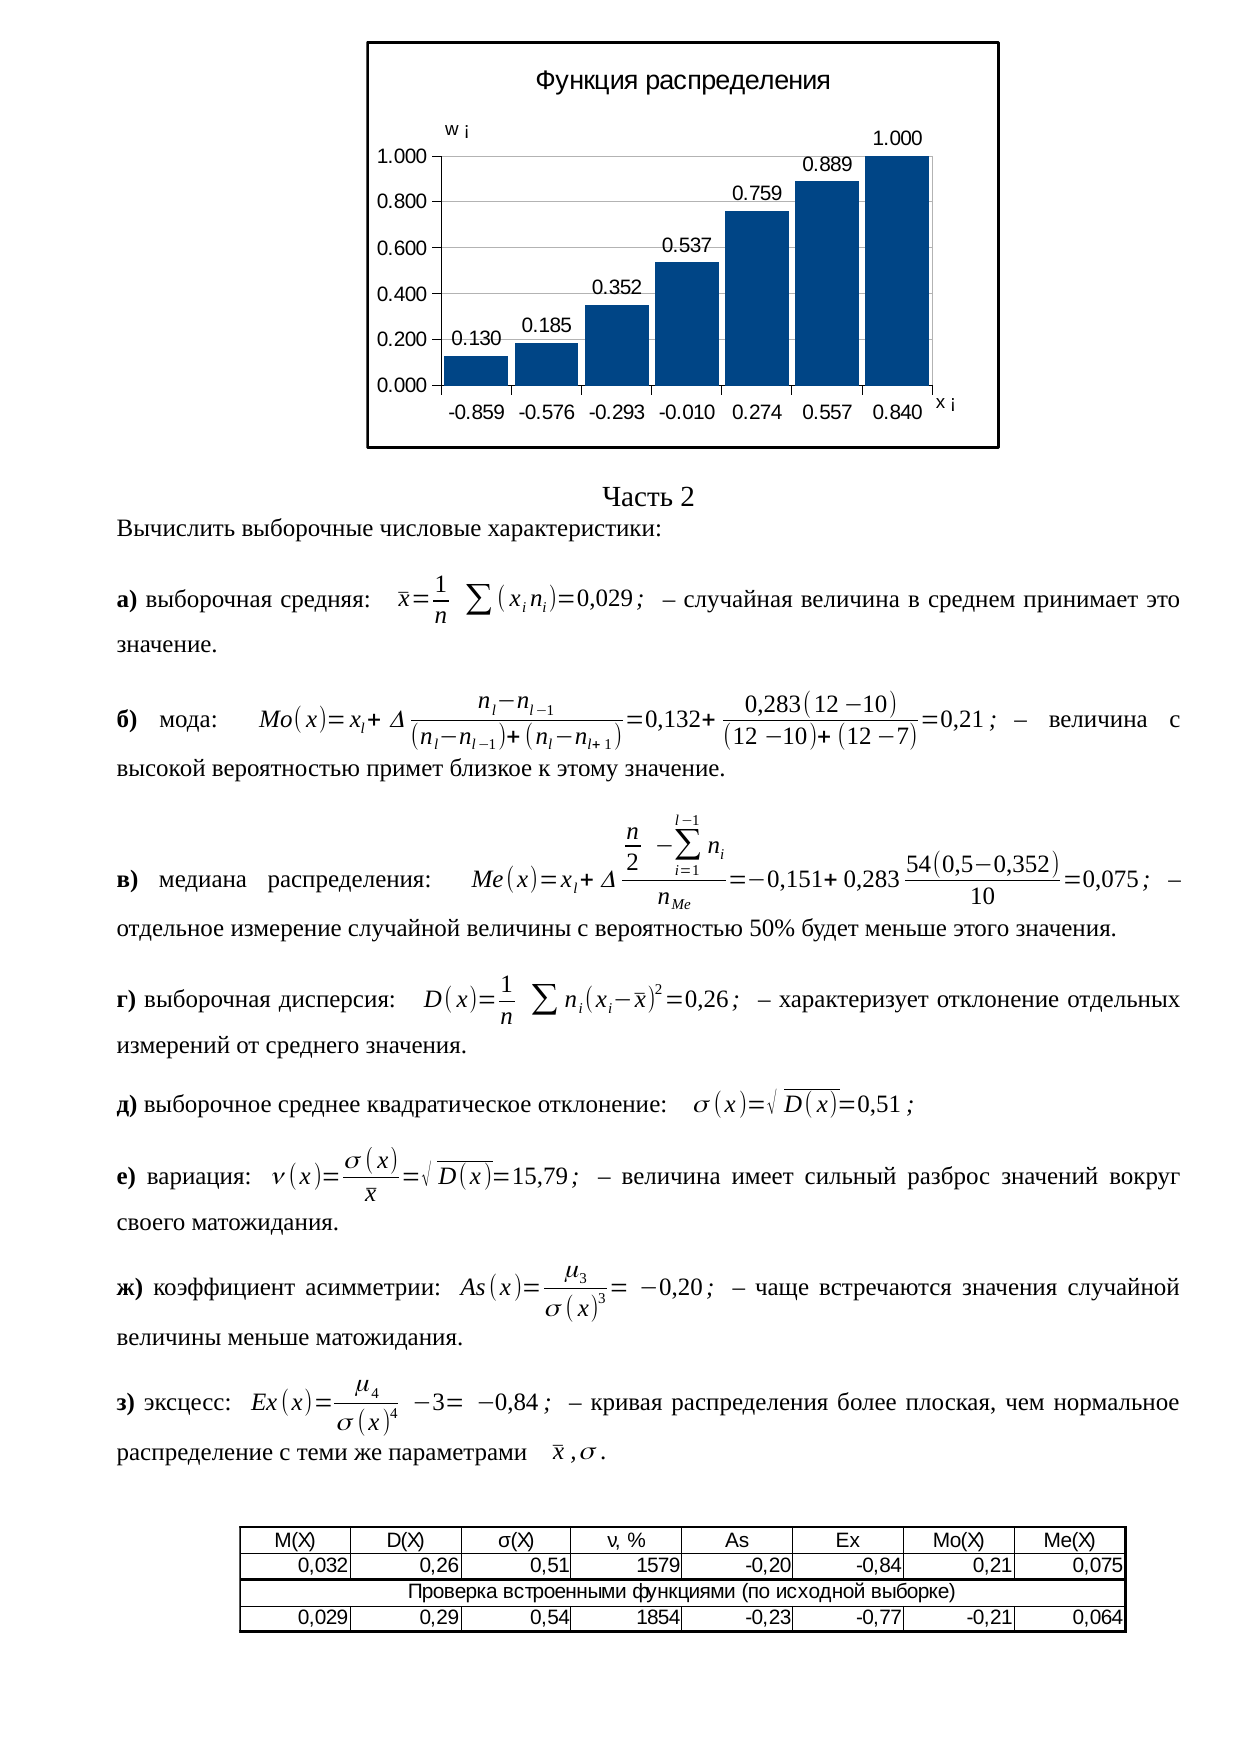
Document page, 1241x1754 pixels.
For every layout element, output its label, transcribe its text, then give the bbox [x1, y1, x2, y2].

text а) выборочная средняя: ‒ случайная величина в среднем принимает это значение. [116, 571, 1181, 658]
text е) вариация:‒ величина имеет сильный разброс значений вокруг своего матожидания. [116, 1147, 1181, 1236]
text г) выборочная дисперсия: ‒ характеризует отклонение отдельных измерений от среднего значения. [116, 971, 1181, 1059]
text з) эксцесс:‒ кривая распределения более плоская, чем нормальное распределение с теми же параметрами [116, 1379, 1181, 1465]
text Вычислить выборочные числовые характеристики: [116, 513, 1181, 542]
text б) мода: ‒ величина с высокой вероятностью примет близкое к этому значение. [116, 687, 1181, 782]
text ж) коэффициент асимметрии:‒ чаще встречаются значения случайной величины меньше матожидания. [116, 1264, 1181, 1351]
text в) медиана распределения: ‒ отдельное измерение случайной величины с вероятностью 50% будет меньше этого значения. [116, 811, 1181, 942]
text д) выборочное среднее квадратическое отклонение: [116, 1087, 1181, 1118]
text Часть 2 [116, 479, 1181, 513]
